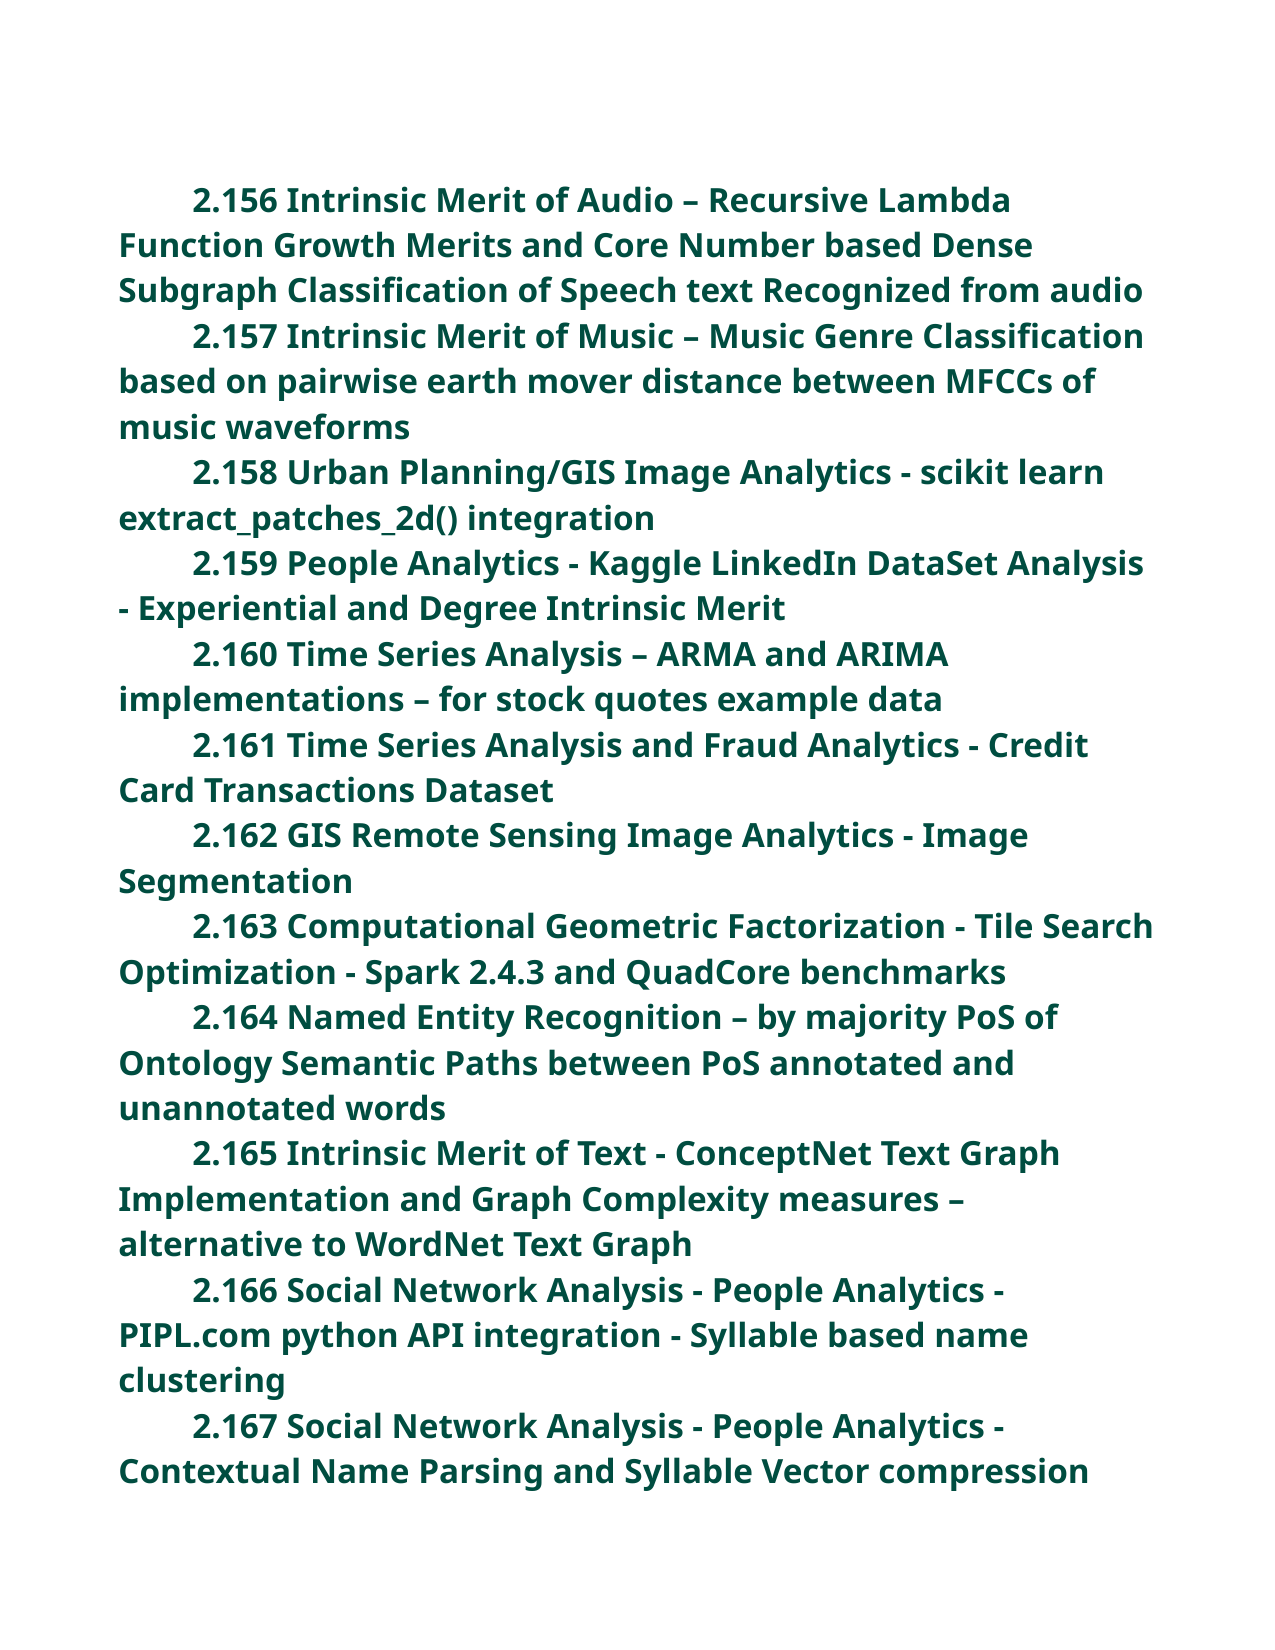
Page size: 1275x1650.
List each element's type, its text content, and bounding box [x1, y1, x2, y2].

text 2.164 Named Entity Recognition – by majority PoS of Ontology Semantic Paths between PoS annotated and unannotated words [118, 994, 1157, 1130]
text 2.161 Time Series Analysis and Fraud Analytics - Credit Card Transactions Dataset [118, 721, 1157, 812]
text 2.158 Urban Planning/GIS Image Analytics - scikit learn extract_patches_2d() integration [118, 449, 1157, 540]
text 2.156 Intrinsic Merit of Audio – Recursive Lambda Function Growth Merits and Core Number based Dense Subgraph Classification of Speech text Recognized from audio [118, 176, 1157, 313]
text 2.162 GIS Remote Sensing Image Analytics - Image Segmentation [118, 812, 1157, 903]
text 2.163 Computational Geometric Factorization - Tile Search Optimization - Spark 2.4.3 and QuadCore benchmarks [118, 903, 1157, 994]
text 2.157 Intrinsic Merit of Music – Music Genre Classification based on pairwise earth mover distance between MFCCs of music waveforms [118, 313, 1157, 449]
text 2.165 Intrinsic Merit of Text - ConceptNet Text Graph Implementation and Graph Complexity measures – alternative to WordNet Text Graph [118, 1130, 1157, 1266]
text 2.166 Social Network Analysis - People Analytics - PIPL.com python API integration - Syllable based name clustering [118, 1266, 1157, 1403]
text 2.159 People Analytics - Kaggle LinkedIn DataSet Analysis - Experiential and Degree Intrinsic Merit [118, 540, 1157, 631]
text 2.167 Social Network Analysis - People Analytics - Contextual Name Parsing and Syllable Vector compression [118, 1403, 1157, 1493]
text 2.160 Time Series Analysis – ARMA and ARIMA implementations – for stock quotes example data [118, 631, 1157, 721]
